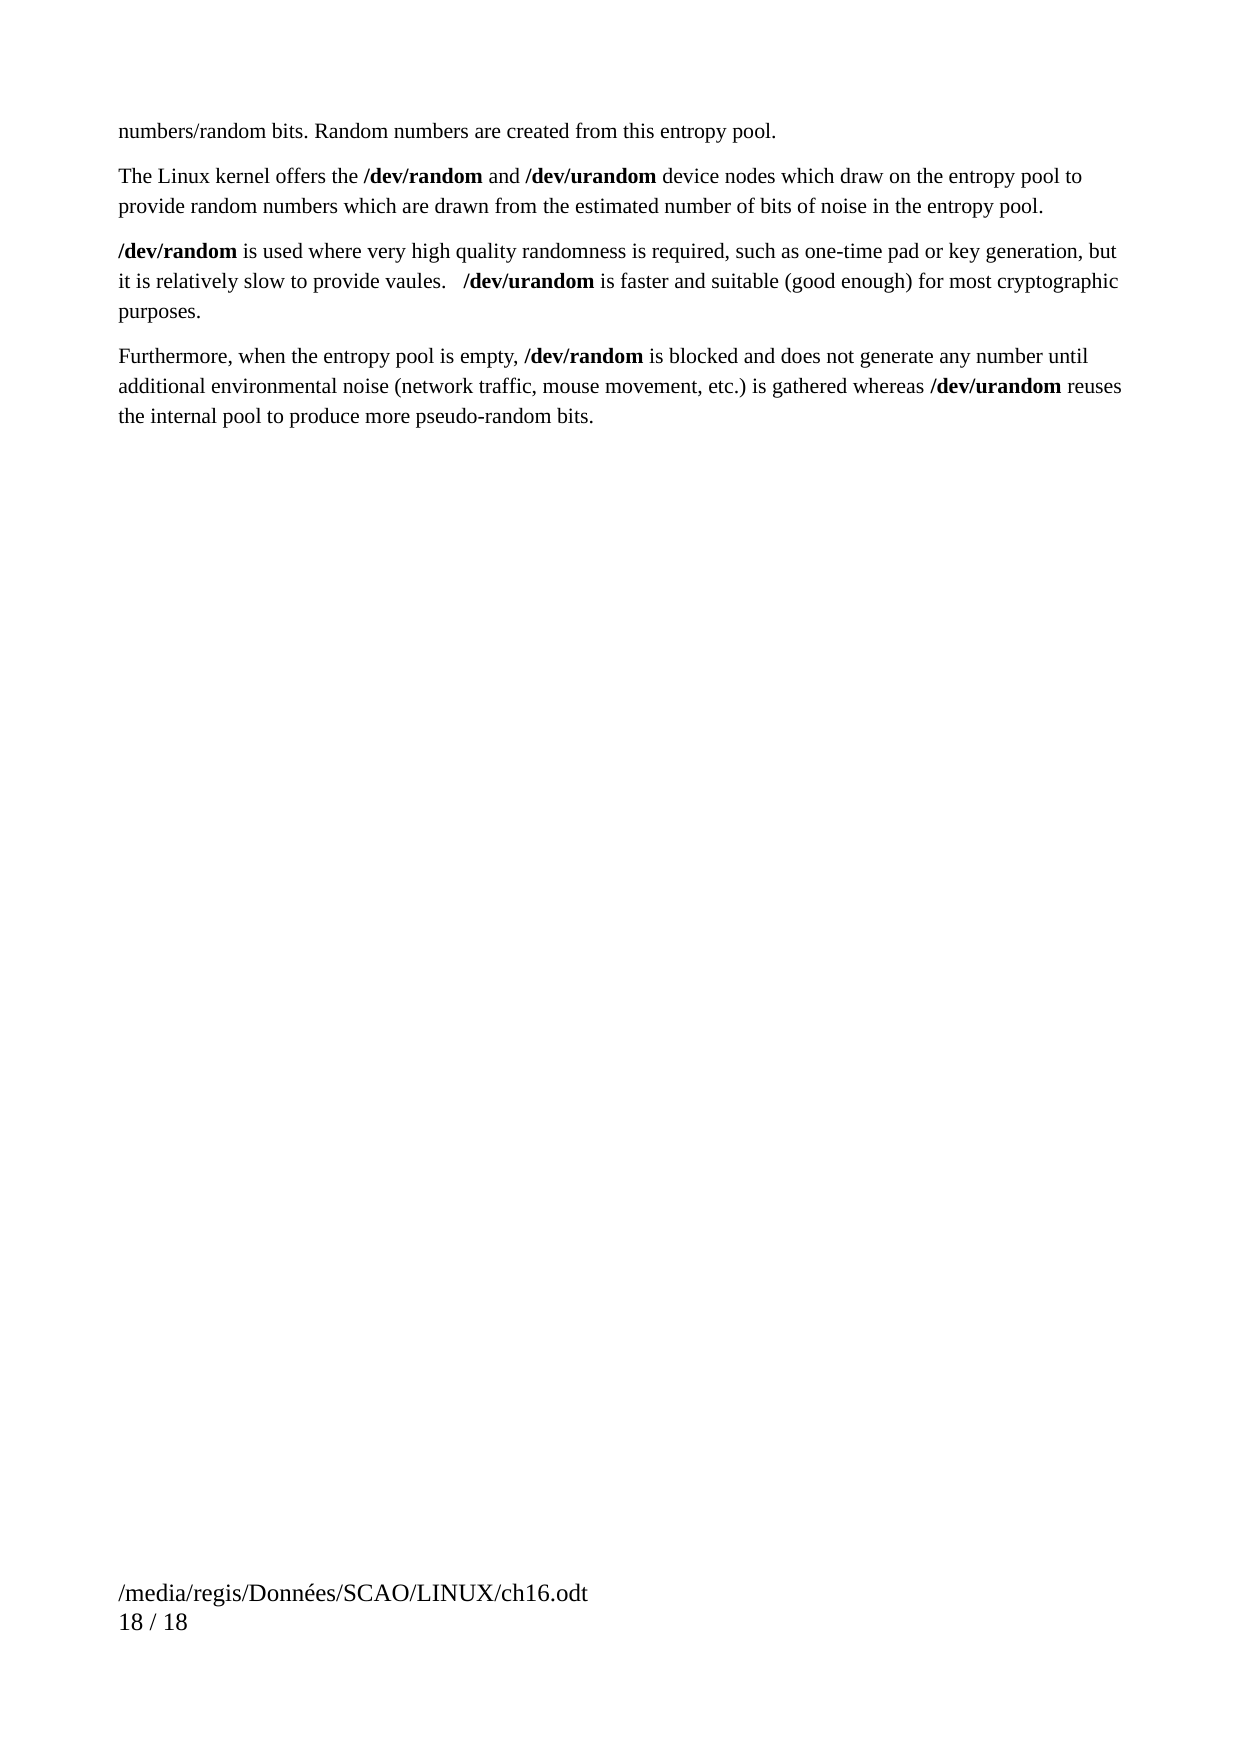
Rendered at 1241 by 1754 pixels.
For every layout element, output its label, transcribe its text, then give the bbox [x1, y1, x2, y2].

text Furthermore, when the entropy pool is empty, /dev/random is blocked and does not generate any number until additional environmental noise (network traffic, mouse movement, etc.) is gathered whereas /dev/urandom reuses the internal pool to produce more pseudo-random bits. [118, 343, 1122, 429]
text numbers/random bits. Random numbers are created from this entropy pool. [118, 118, 1122, 143]
text /dev/random is used where very high quality randomness is required, such as one-time pad or key generation, but it is relatively slow to provide vaules. /dev/urandom is faster and suitable (good enough) for most cryptographic purposes. [118, 238, 1122, 323]
text The Linux kernel offers the /dev/random and /dev/urandom device nodes which draw on the entropy pool to provide random numbers which are drawn from the estimated number of bits of noise in the entropy pool. [118, 163, 1122, 218]
